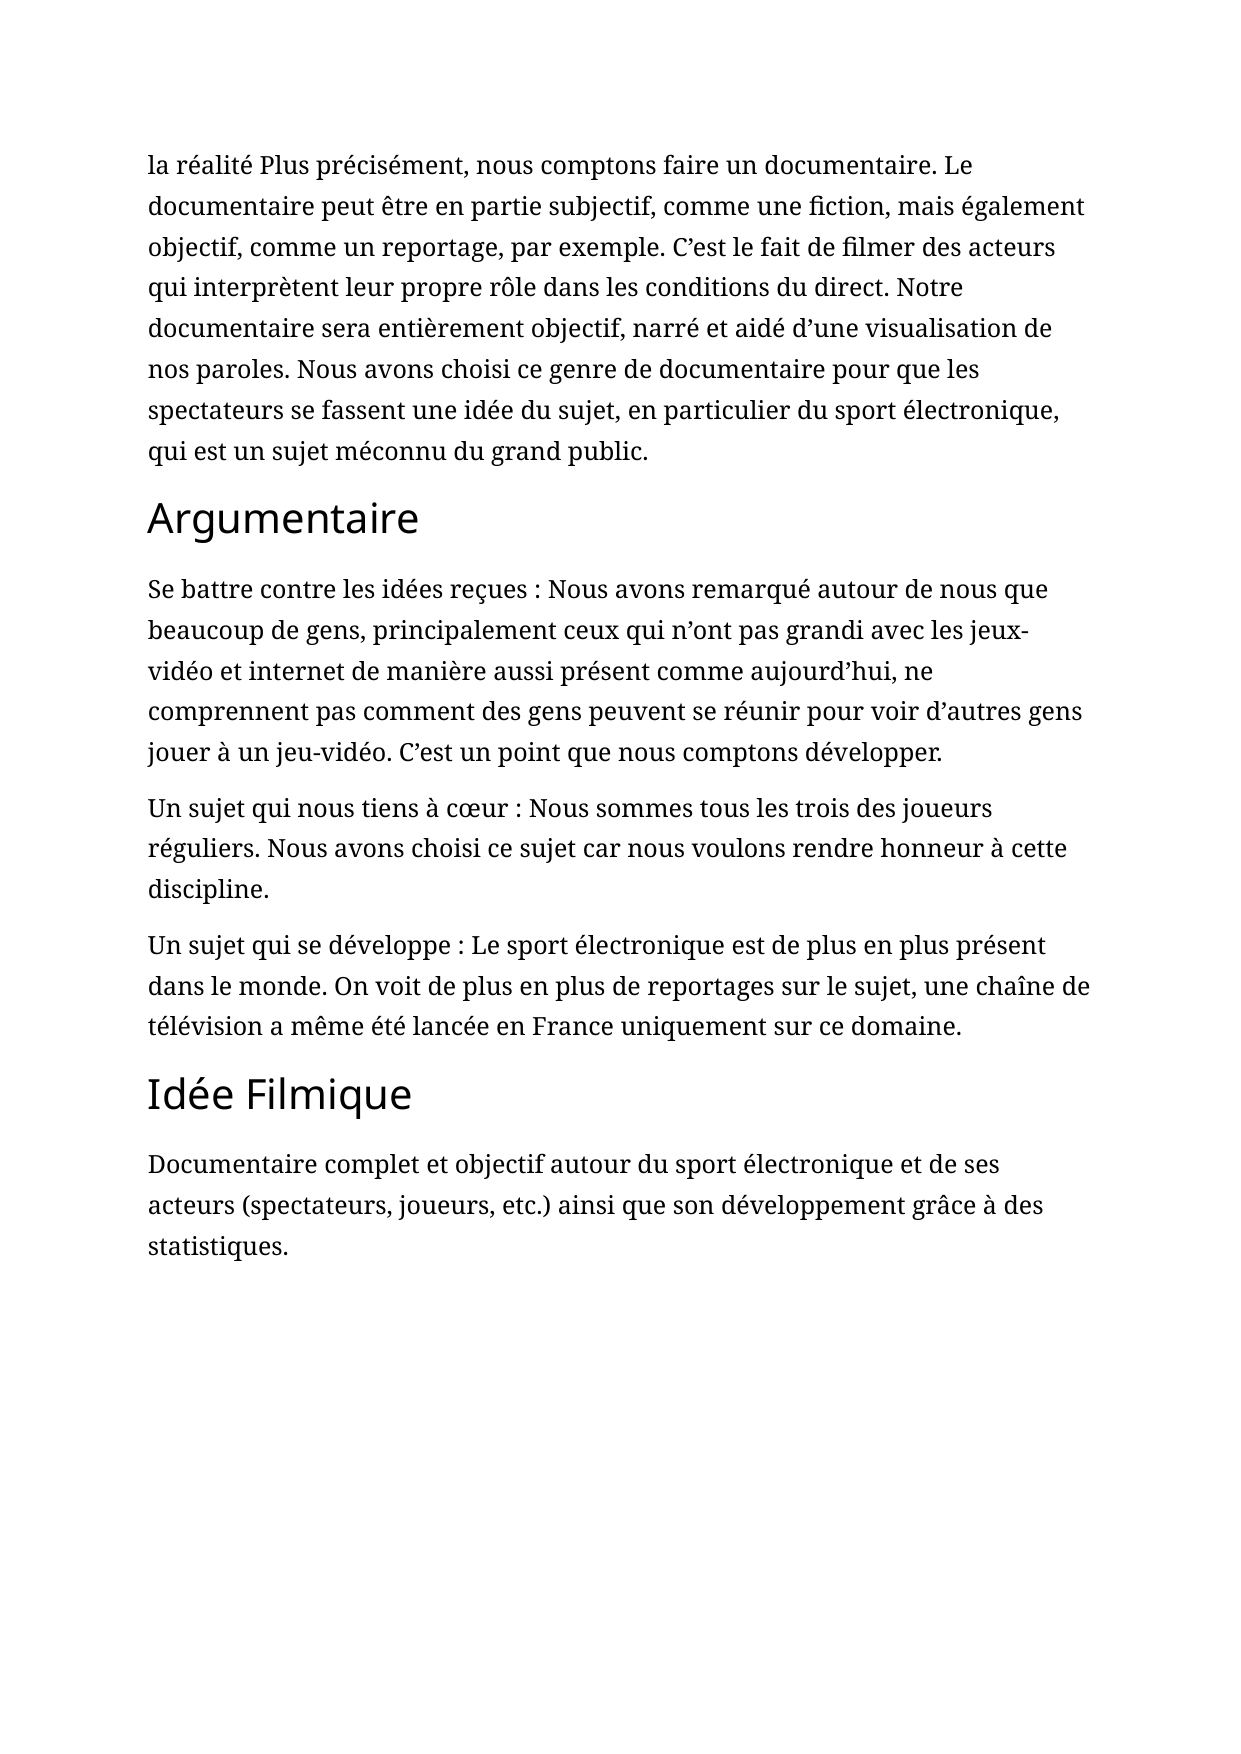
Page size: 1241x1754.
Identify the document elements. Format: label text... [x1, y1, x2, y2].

text Idée Filmique [148, 1064, 1093, 1121]
text Documentaire complet et objectif autour du sport électronique et de ses acteurs (spectateurs, joueurs, etc.) ainsi que son développement grâce à des statistiques. [148, 1147, 1093, 1263]
text Un sujet qui nous tiens à cœur : Nous sommes tous les trois des joueurs réguliers. Nous avons choisi ce sujet car nous voulons rendre honneur à cette discipline. [148, 790, 1093, 906]
text la réalité Plus précisément, nous comptons faire un documentaire. Le documentaire peut être en partie subjectif, comme une fiction, mais également objectif, comme un reportage, par exemple. C’est le fait de filmer des acteurs qui interprètent leur propre rôle dans les conditions du direct. Notre documentaire sera entièrement objectif, narré et aidé d’une visualisation de nos paroles. Nous avons choisi ce genre de documentaire pour que les spectateurs se fassent une idée du sujet, en particulier du sport électronique, qui est un sujet méconnu du grand public. [148, 148, 1093, 467]
text Argumentaire [148, 489, 1093, 546]
text Un sujet qui se développe : Le sport électronique est de plus en plus présent dans le monde. On voit de plus en plus de reportages sur le sujet, une chaîne de télévision a même été lancée en France uniquement sur ce domaine. [148, 927, 1093, 1043]
text Se battre contre les idées reçues : Nous avons remarqué autour de nous que beaucoup de gens, principalement ceux qui n’ont pas grandi avec les jeux-vidéo et internet de manière aussi présent comme aujourd’hui, ne comprennent pas comment des gens peuvent se réunir pour voir d’autres gens jouer à un jeu-vidéo. C’est un point que nous comptons développer. [148, 572, 1093, 769]
